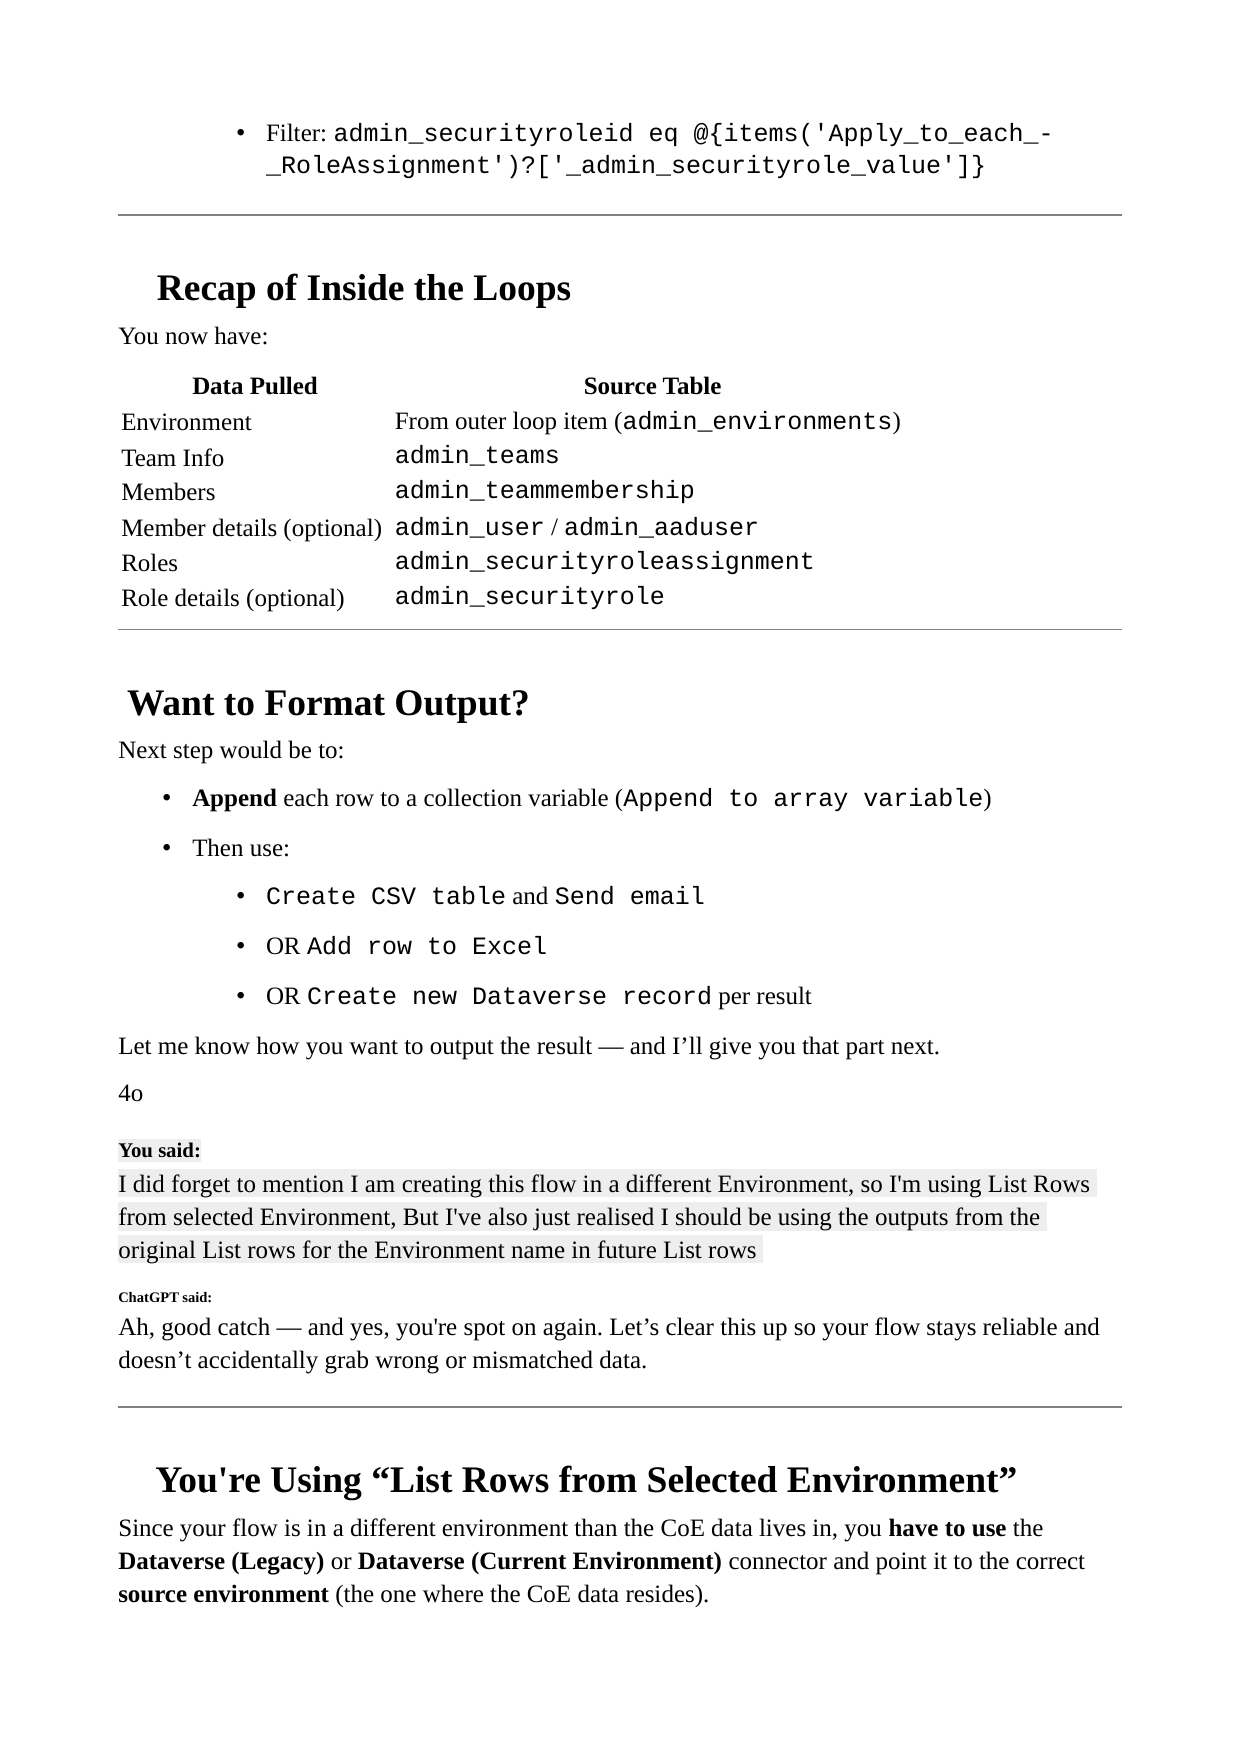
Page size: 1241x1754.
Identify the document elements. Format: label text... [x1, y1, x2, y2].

list Then use: [162, 833, 1122, 862]
table_header Source Table [392, 369, 913, 403]
subtitle ChatGPT said: [118, 1289, 1122, 1305]
table_cell Members [118, 474, 392, 509]
text Since your flow is in a different environment than the CoE data lives in, you have to use the Dataverse (Legacy) or Dataverse (Current Environment) connector and point it to the correct source environment (the one where the CoE data resides). [118, 1513, 1122, 1608]
table_cell Team Info [118, 440, 392, 474]
list Create CSV table and Send email [236, 881, 1122, 912]
text I did forget to mention I am creating this flow in a different Environment, so I'm using List Rows from selected Environment, But I've also just realised I should be using the outputs from the original List rows for the Environment name in future List rows [118, 1169, 1122, 1263]
subtitle ⏭️ Want to Format Output? [118, 680, 1122, 723]
subtitle ✅ Recap of Inside the Loops [118, 265, 1122, 308]
text 4o [118, 1078, 1122, 1107]
text Ah, good catch — and yes, you're spot on again. Let’s clear this up so your flow stays reliable and doesn’t accidentally grab wrong or mismatched data. [118, 1312, 1122, 1373]
table_cell admin_securityrole [392, 580, 913, 615]
table_cell admin_teammembership [392, 474, 913, 509]
table_cell admin_user / admin_aaduser [392, 509, 913, 546]
text Let me know how you want to output the result — and I’ll give you that part next. [118, 1031, 1122, 1059]
table_cell Roles [118, 546, 392, 580]
text Next step would be to: [118, 736, 1122, 764]
table_cell Role details (optional) [118, 580, 392, 615]
subtitle ✅ You're Using “List Rows from Selected Environment” [118, 1457, 1122, 1501]
list OR Create new Dataverse record per result [236, 981, 1122, 1012]
table_cell admin_securityroleassignment [392, 546, 913, 580]
table_header Data Pulled [118, 369, 392, 403]
text You now have: [118, 321, 1122, 350]
table_cell admin_teams [392, 440, 913, 474]
list OR Add row to Excel [236, 931, 1122, 962]
list Filter: admin_securityroleid eq @{items('Apply_to_each_-_RoleAssignment')?['_admin_securityrole_value']} [236, 118, 1122, 181]
subtitle You said: [118, 1138, 1122, 1162]
table_cell From outer loop item (admin_environments) [392, 403, 913, 440]
list Append each row to a collection variable (Append to array variable) [162, 783, 1122, 814]
table_cell Environment [118, 403, 392, 440]
table_cell Member details (optional) [118, 509, 392, 546]
